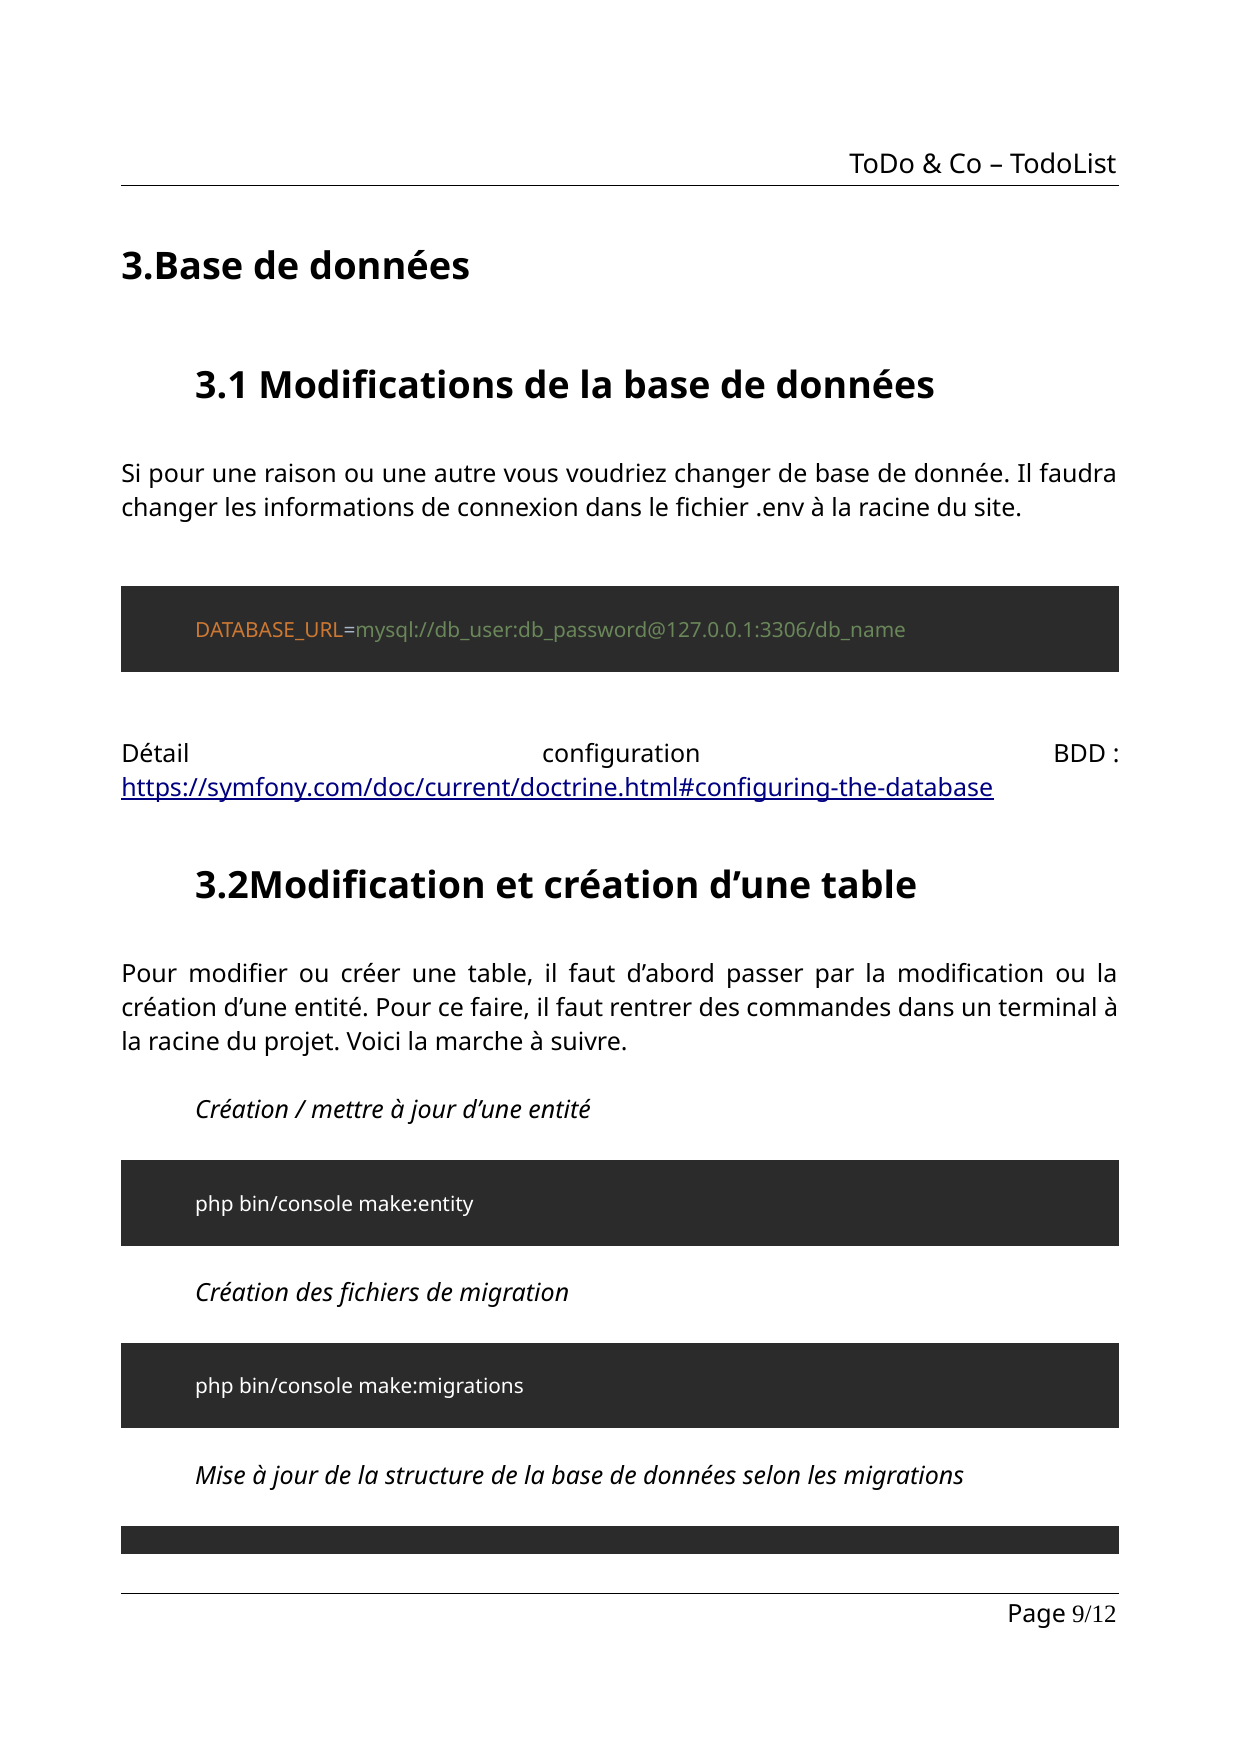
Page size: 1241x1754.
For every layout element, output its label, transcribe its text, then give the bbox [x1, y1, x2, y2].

text Pour modifier ou créer une table, il faut d’abord passer par la modification ou la création d’une entité. Pour ce faire, il faut rentrer des commandes dans un terminal à la racine du projet. Voici la marche à suivre. [121, 956, 1119, 1058]
text php bin/console make:entity [121, 1189, 1119, 1217]
text php bin/console make:migrations [121, 1372, 1119, 1400]
text Mise à jour de la structure de la base de données selon les migrations [121, 1458, 1119, 1492]
subtitle 3.Base de données [121, 239, 1119, 291]
text Détail configuration BDD : https://symfony.com/doc/current/doctrine.html#configuring-the-database [121, 735, 1119, 803]
text DATABASE_URL=mysql://db_user:db_password@127.0.0.1:3306/db_name [121, 615, 1119, 643]
subtitle 3.1 Modifications de la base de données [121, 358, 1119, 409]
text Création / mettre à jour d’une entité [121, 1092, 1119, 1126]
text Si pour une raison ou une autre vous voudriez changer de base de donnée. Il faudra changer les informations de connexion dans le fichier .env à la racine du site. [121, 456, 1119, 524]
text Création des fichiers de migration [121, 1275, 1119, 1309]
subtitle 3.2Modification et création d’une table [121, 858, 1119, 909]
